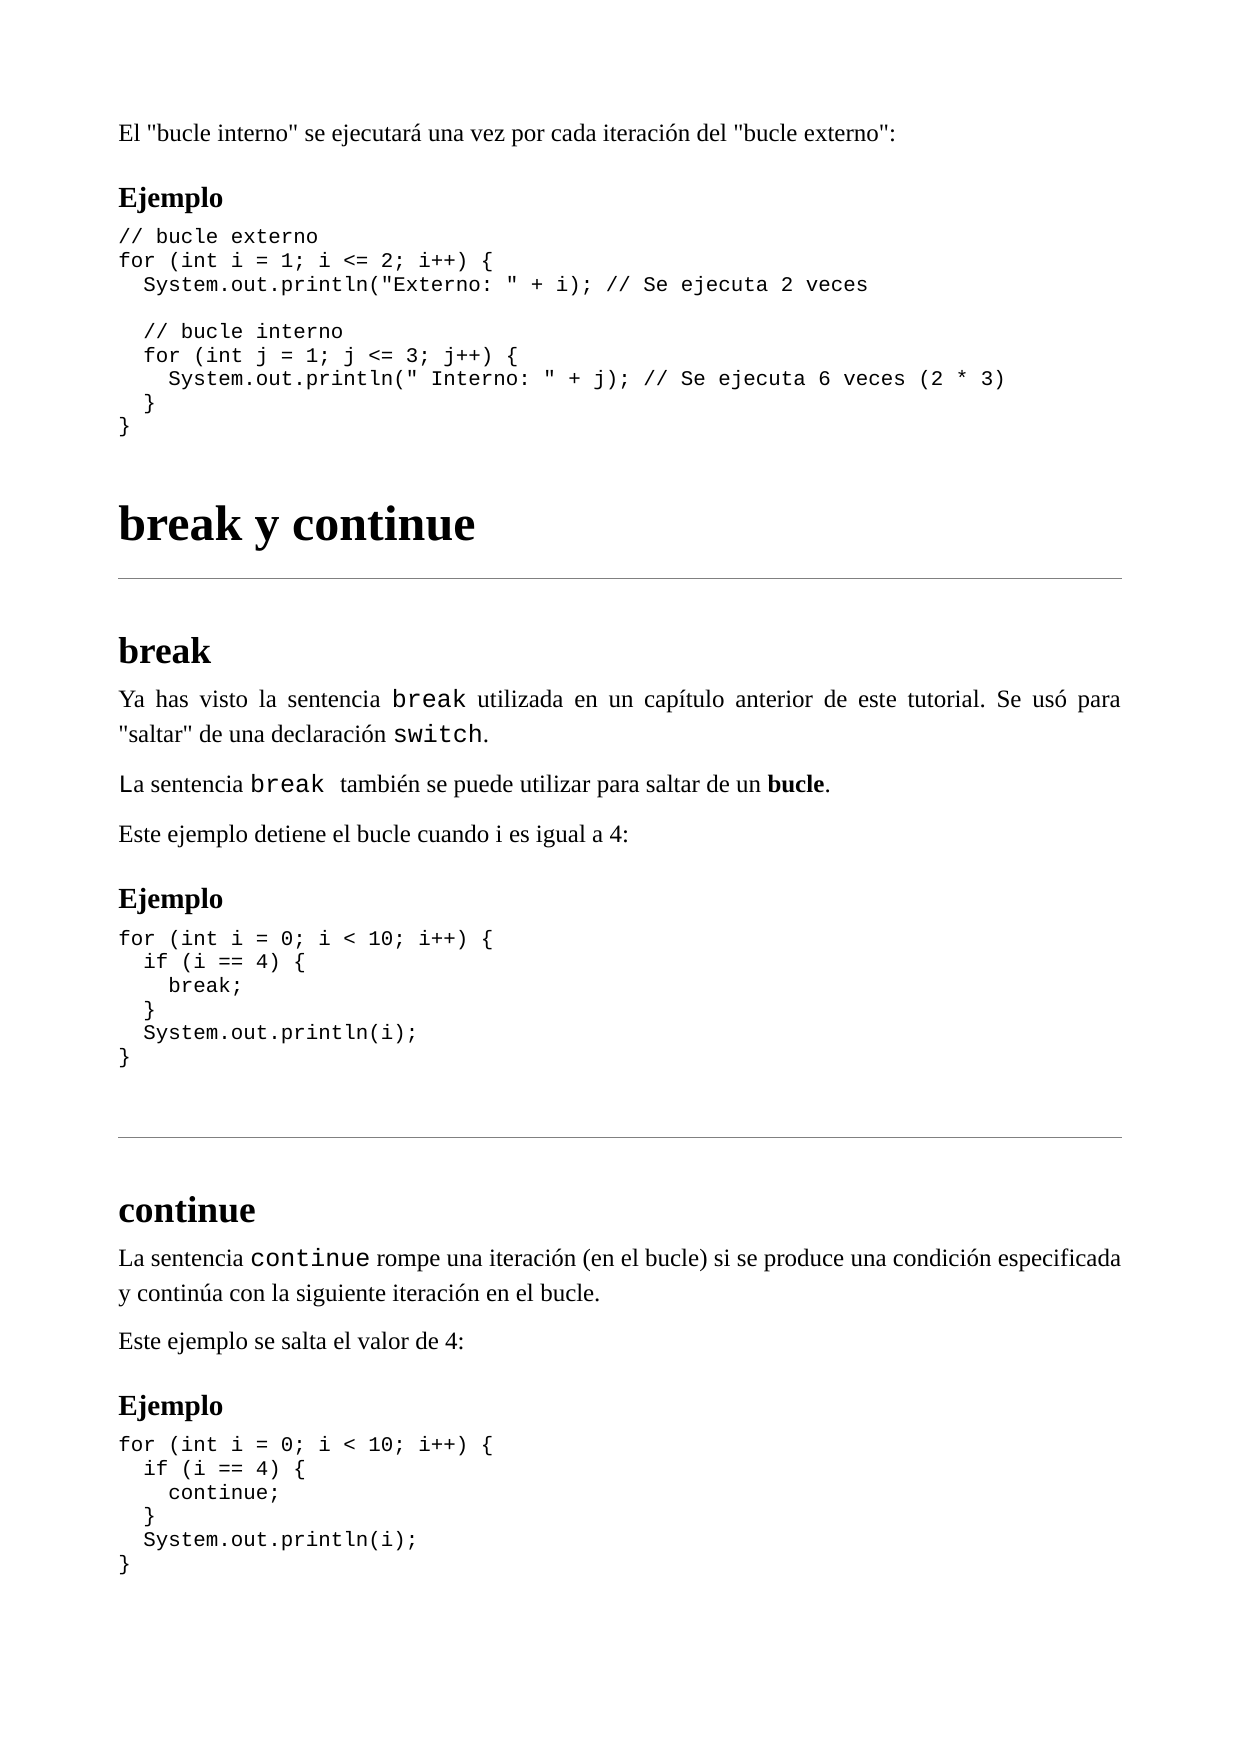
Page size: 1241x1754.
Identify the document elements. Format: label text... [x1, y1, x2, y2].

text System.out.println(i); [118, 1529, 1122, 1553]
subtitle Ejemplo [118, 882, 1122, 915]
text // bucle interno [118, 321, 1122, 344]
text for (int i = 1; i <= 2; i++) { [118, 250, 1122, 274]
text System.out.println("Externo: " + i); // Se ejecuta 2 veces [118, 274, 1122, 297]
subtitle Ejemplo [118, 1388, 1122, 1422]
subtitle continue [118, 1188, 1122, 1231]
text } [118, 999, 1122, 1022]
text Ya has visto la sentencia break utilizada en un capítulo anterior de este tutorial. Se usó para "saltar" de una declaración switch. [118, 684, 1122, 750]
text // bucle externo [118, 226, 1122, 250]
subtitle break y continue [118, 494, 1122, 551]
text } [118, 1046, 1122, 1069]
text } [118, 416, 1122, 439]
text for (int j = 1; j <= 3; j++) { [118, 344, 1122, 368]
text for (int i = 0; i < 10; i++) { [118, 928, 1122, 951]
text } [118, 392, 1122, 416]
text if (i == 4) { [118, 951, 1122, 975]
text Este ejemplo se salta el valor de 4: [118, 1326, 1122, 1355]
text for (int i = 0; i < 10; i++) { [118, 1434, 1122, 1458]
text continue; [118, 1482, 1122, 1505]
text System.out.println(i); [118, 1022, 1122, 1046]
subtitle break [118, 629, 1122, 672]
text } [118, 1553, 1122, 1576]
text La sentencia continue rompe una iteración (en el bucle) si se produce una condición especificada y continúa con la siguiente iteración en el bucle. [118, 1243, 1122, 1307]
text if (i == 4) { [118, 1458, 1122, 1482]
text } [118, 1505, 1122, 1529]
subtitle Ejemplo [118, 180, 1122, 214]
text La sentencia break también se puede utilizar para saltar de un bucle. [118, 769, 1122, 800]
text El "bucle interno" se ejecutará una vez por cada iteración del "bucle externo": [118, 118, 1122, 147]
text Este ejemplo detiene el bucle cuando i es igual a 4: [118, 819, 1122, 848]
text System.out.println(" Interno: " + j); // Se ejecuta 6 veces (2 * 3) [118, 368, 1122, 392]
text break; [118, 975, 1122, 999]
